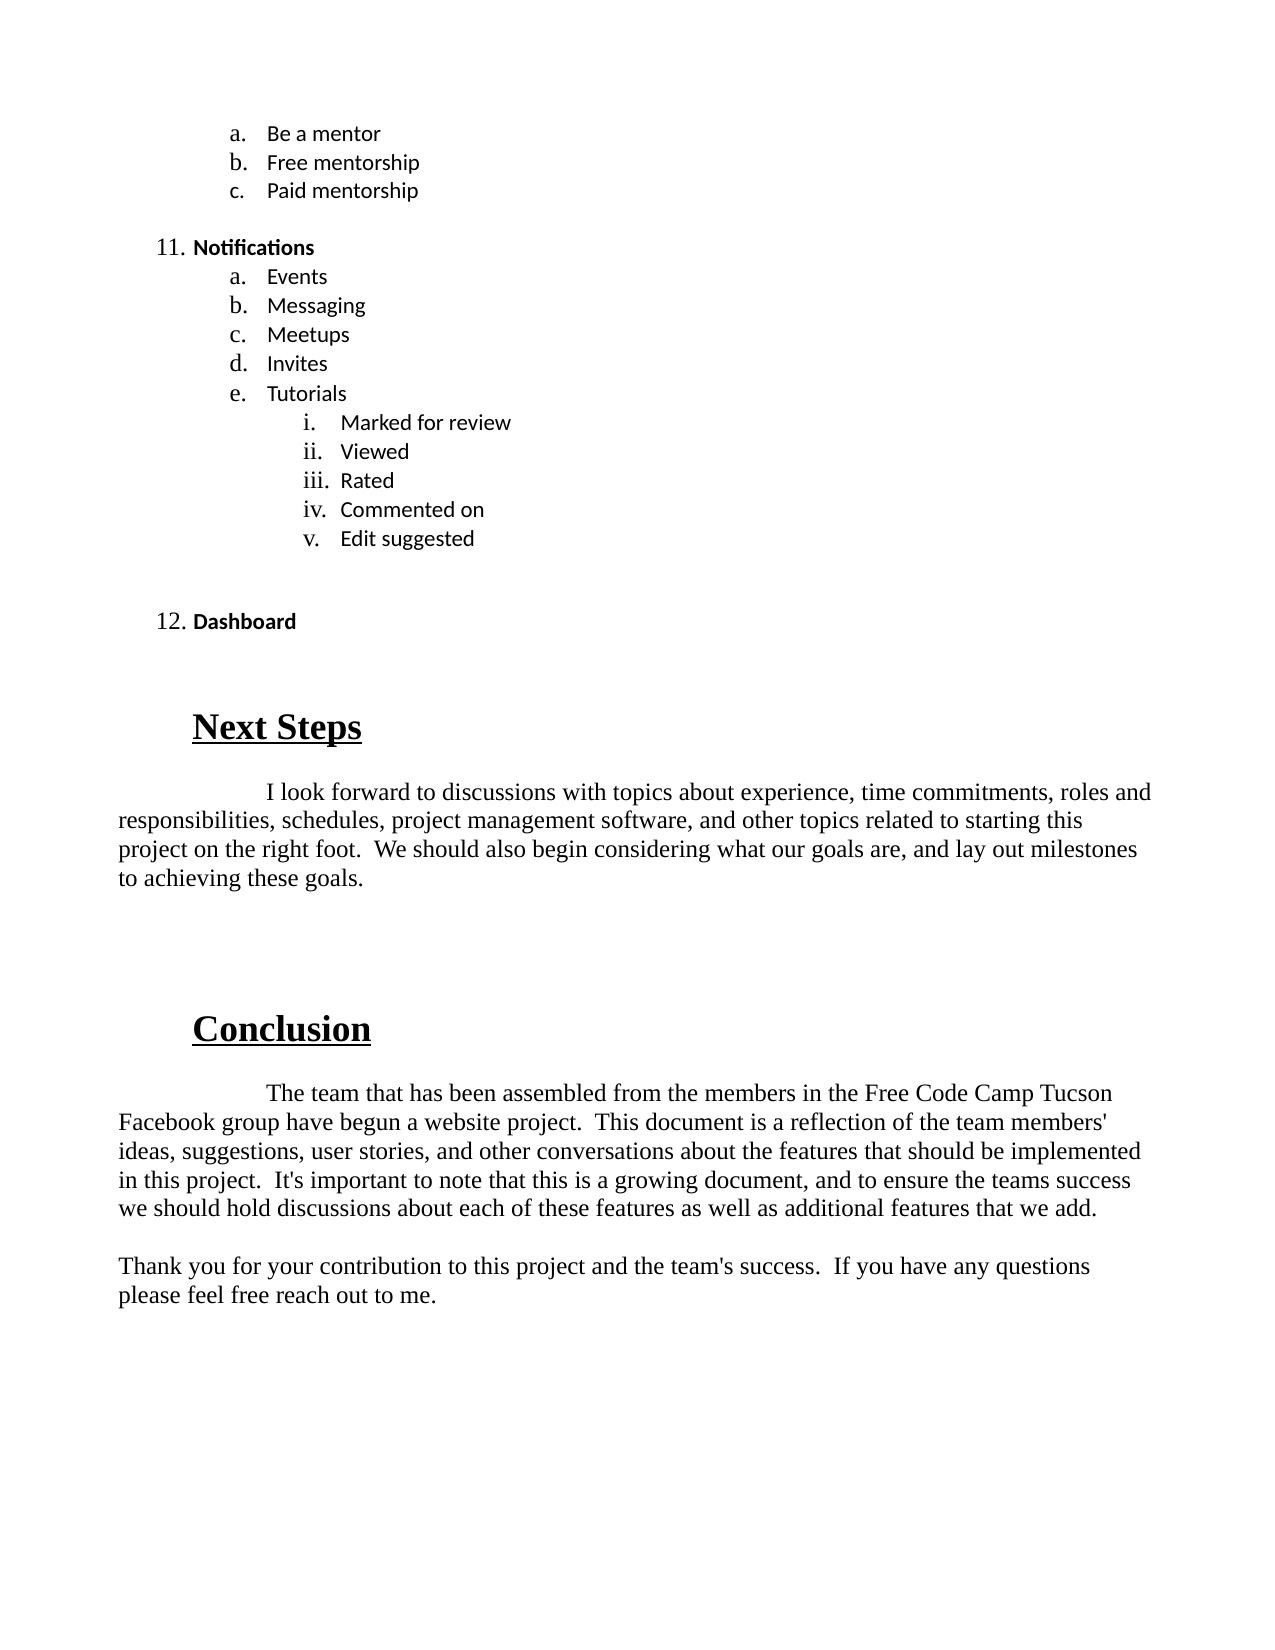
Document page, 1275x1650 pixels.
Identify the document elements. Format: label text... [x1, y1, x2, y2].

list Rated [303, 465, 1157, 494]
list Dashboard [156, 606, 1157, 635]
text Conclusion [118, 1007, 1157, 1050]
text I look forward to discussions with topics about experience, time commitments, roles and responsibilities, schedules, project management software, and other topics related to starting this project on the right foot. We should also begin considering what our goals are, and lay out milestones to achieving these goals. [118, 777, 1157, 892]
list Viewed [303, 436, 1157, 465]
list Paid mentorship [229, 176, 1157, 204]
list Edit suggested [303, 523, 1157, 552]
list Messaging [229, 290, 1157, 319]
list Notifications [156, 232, 1157, 261]
list Invites [229, 348, 1157, 378]
text Next Steps [118, 705, 1157, 748]
text Thank you for your contribution to this project and the team's success. If you have any questions please feel free reach out to me. [118, 1251, 1157, 1308]
list Marked for review [303, 407, 1157, 436]
list Be a mentor [229, 118, 1157, 147]
list Events [229, 261, 1157, 290]
list Meetups [229, 319, 1157, 348]
list Tutorials [229, 378, 1157, 407]
text The team that has been assembled from the members in the Free Code Camp Tucson Facebook group have begun a website project. This document is a reflection of the team members' ideas, suggestions, user stories, and other conversations about the features that should be implemented in this project. It's important to note that this is a growing document, and to ensure the teams success we should hold discussions about each of these features as well as additional features that we add. [118, 1078, 1157, 1222]
list Commented on [303, 494, 1157, 523]
list Free mentorship [229, 147, 1157, 176]
